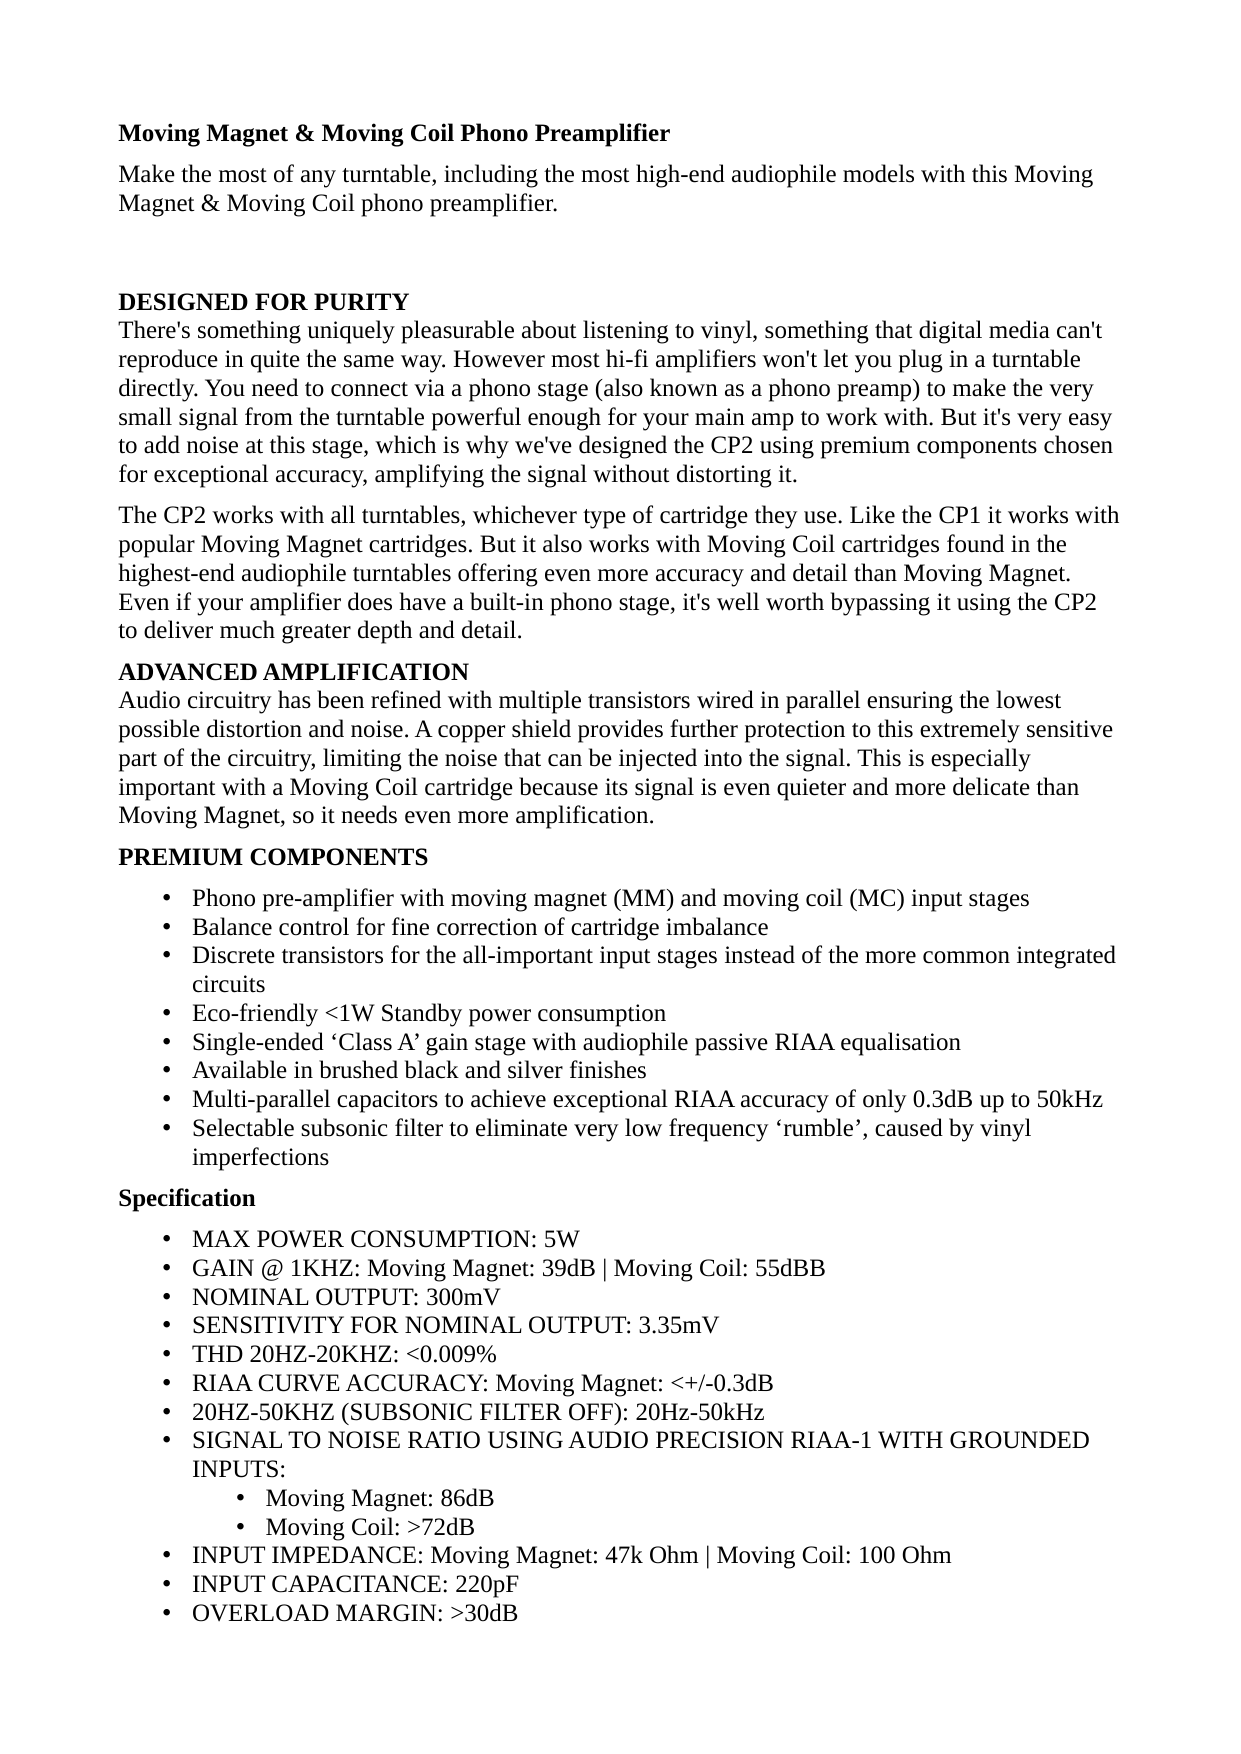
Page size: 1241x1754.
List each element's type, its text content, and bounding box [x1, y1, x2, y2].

list NOMINAL OUTPUT: 300mV [162, 1282, 1122, 1311]
list Balance control for fine correction of cartridge imbalance [162, 912, 1122, 941]
list RIAA CURVE ACCURACY: Moving Magnet: <+/-0.3dB [162, 1368, 1122, 1397]
text Specification [118, 1183, 1122, 1212]
text Make the most of any turntable, including the most high-end audiophile models with this Moving Magnet & Moving Coil phono preamplifier. [118, 159, 1122, 217]
list Phono pre-amplifier with moving magnet (MM) and moving coil (MC) input stages [162, 883, 1122, 912]
list Multi-parallel capacitors to achieve exceptional RIAA accuracy of only 0.3dB up to 50kHz [162, 1084, 1122, 1113]
text PREMIUM COMPONENTS [118, 842, 1122, 871]
list SENSITIVITY FOR NOMINAL OUTPUT: 3.35mV [162, 1311, 1122, 1339]
list Discrete transistors for the all-important input stages instead of the more common integrated circuits [162, 941, 1122, 998]
list Selectable subsonic filter to eliminate very low frequency ‘rumble’, caused by vinyl imperfections [162, 1113, 1122, 1171]
text ADVANCED AMPLIFICATION Audio circuitry has been refined with multiple transistors wired in parallel ensuring the lowest possible distortion and noise. A copper shield provides further protection to this extremely sensitive part of the circuitry, limiting the noise that can be injected into the signal. This is especially important with a Moving Coil cartridge because its signal is even quieter and more delicate than Moving Magnet, so it needs even more amplification. [118, 657, 1122, 829]
list OVERLOAD MARGIN: >30dB [162, 1598, 1122, 1627]
list Eco-friendly <1W Standby power consumption [162, 998, 1122, 1027]
list GAIN @ 1KHZ: Moving Magnet: 39dB | Moving Coil: 55dBB [162, 1253, 1122, 1282]
list Single-ended ‘Class A’ gain stage with audiophile passive RIAA equalisation [162, 1027, 1122, 1056]
text DESIGNED FOR PURITY There's something uniquely pleasurable about listening to vinyl, something that digital media can't reproduce in quite the same way. However most hi-fi amplifiers won't let you plug in a turntable directly. You need to connect via a phono stage (also known as a phono preamp) to make the very small signal from the turntable powerful enough for your main amp to work with. But it's very easy to add noise at this stage, which is why we've designed the CP2 using premium components chosen for exceptional accuracy, amplifying the signal without distorting it. [118, 287, 1122, 488]
text The CP2 works with all turntables, whichever type of cartridge they use. Like the CP1 it works with popular Moving Magnet cartridges. But it also works with Moving Coil cartridges found in the highest-end audiophile turntables offering even more accuracy and detail than Moving Magnet. Even if your amplifier does have a built-in phono stage, it's well worth bypassing it using the CP2 to deliver much greater depth and detail. [118, 501, 1122, 644]
list MAX POWER CONSUMPTION: 5W [162, 1224, 1122, 1253]
list Moving Magnet: 86dB [236, 1483, 1122, 1512]
list 20HZ-50KHZ (SUBSONIC FILTER OFF): 20Hz-50kHz [162, 1397, 1122, 1426]
text Moving Magnet & Moving Coil Phono Preamplifier [118, 118, 1122, 147]
list INPUT IMPEDANCE: Moving Magnet: 47k Ohm | Moving Coil: 100 Ohm [162, 1541, 1122, 1569]
list Moving Coil: >72dB [236, 1512, 1122, 1541]
list SIGNAL TO NOISE RATIO USING AUDIO PRECISION RIAA-1 WITH GROUNDED INPUTS: [162, 1426, 1122, 1483]
list INPUT CAPACITANCE: 220pF [162, 1569, 1122, 1598]
list Available in brushed black and silver finishes [162, 1056, 1122, 1084]
list THD 20HZ-20KHZ: <0.009% [162, 1339, 1122, 1368]
